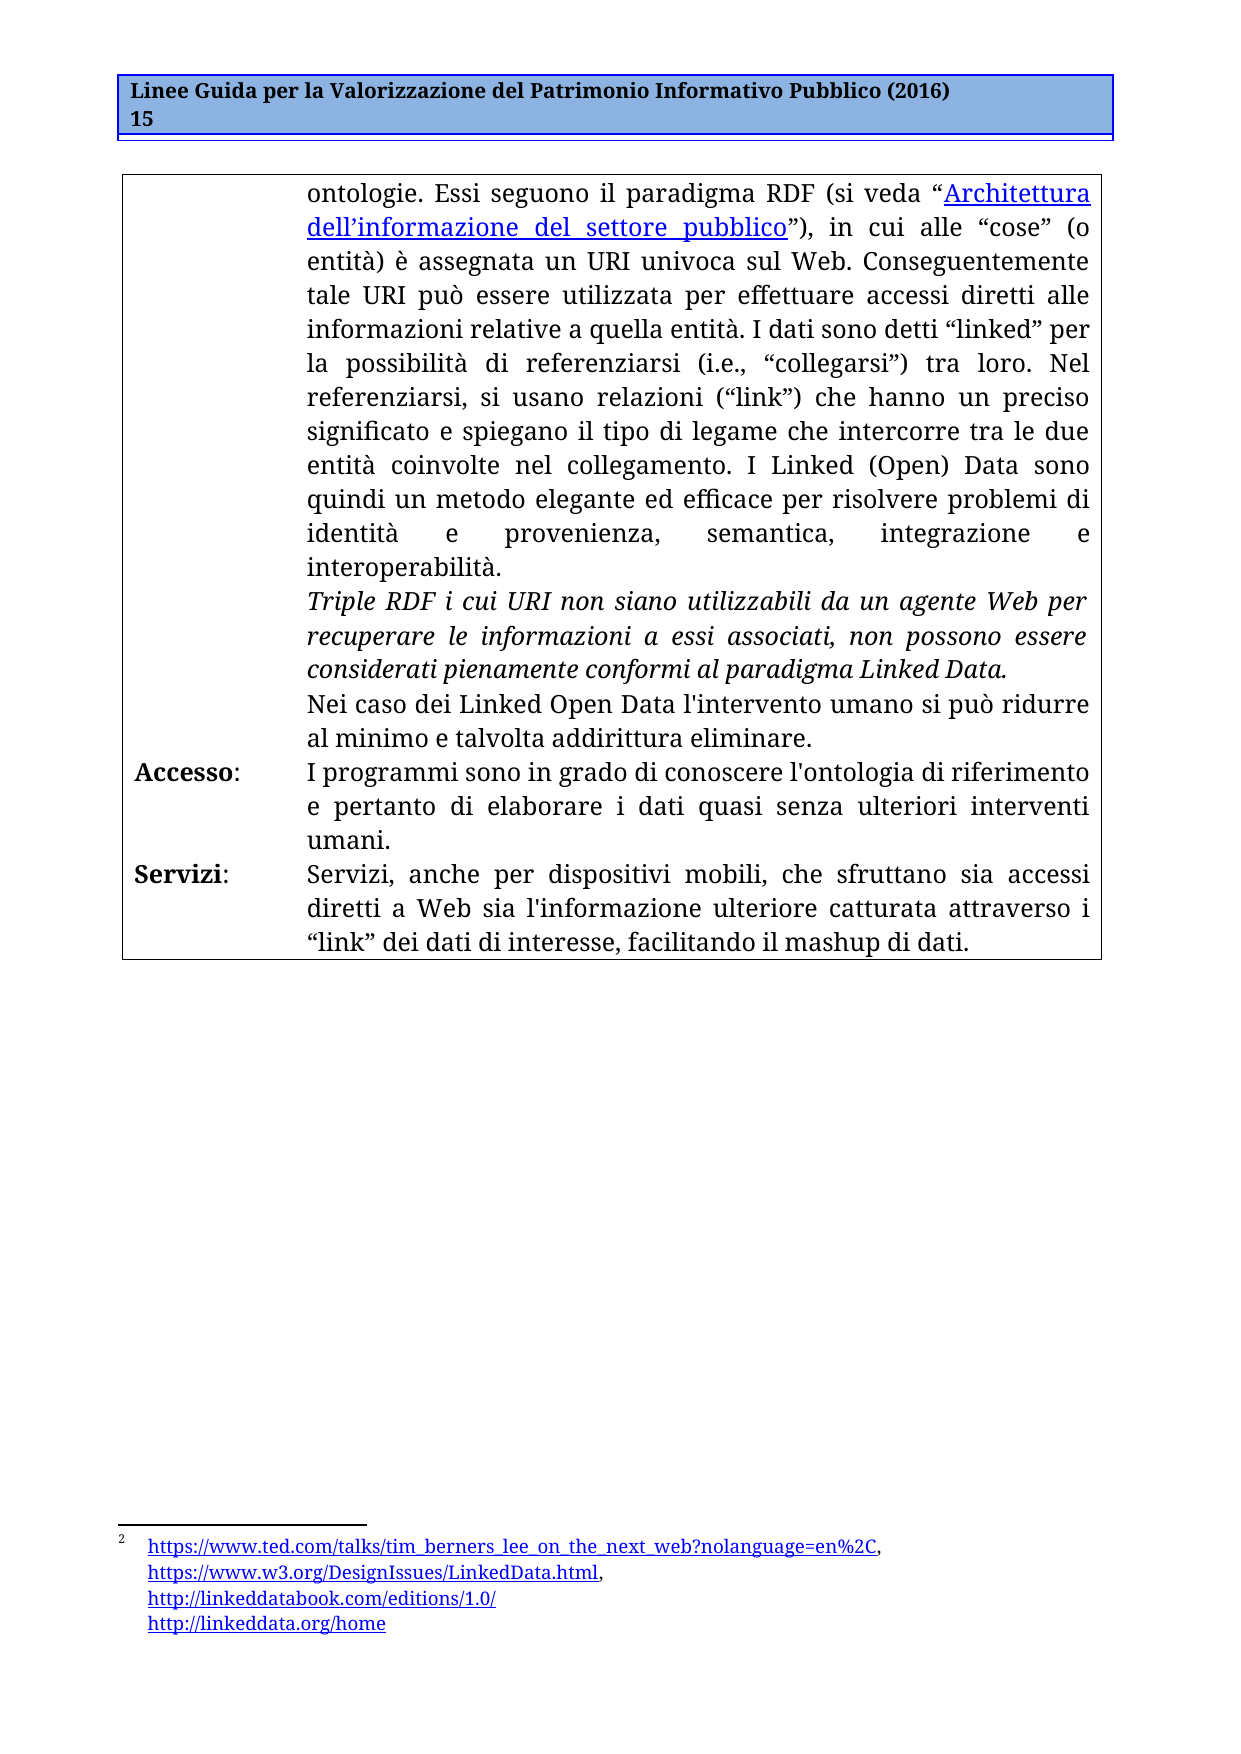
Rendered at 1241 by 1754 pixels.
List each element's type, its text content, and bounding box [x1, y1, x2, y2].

table_cell Accesso: [123, 754, 295, 857]
table_cell Servizi, anche per dispositivi mobili, che sfruttano sia accessi diretti a Web sia l'informazione ulteriore catturata attraverso i “link” dei dati di interesse, facilitando il mashup di dati. [295, 857, 1101, 959]
table_header [123, 175, 295, 754]
table_cell Servizi: [123, 857, 295, 959]
table_cell I programmi sono in grado di conoscere l'ontologia di riferimento e pertanto di elaborare i dati quasi senza ulteriori interventi umani. [295, 754, 1101, 857]
table_header ontologie. Essi seguono il paradigma RDF (si veda “Architettura dell’informazione del settore pubblico”), in cui alle “cose” (o entità) è assegnata un URI univoca sul Web. Conseguentemente tale URI può essere utilizzata per effettuare accessi diretti alle informazioni relative a quella entità. I dati sono detti “linked” per la possibilità di referenziarsi (i.e., “collegarsi”) tra loro. Nel referenziarsi, si usano relazioni (“link”) che hanno un preciso significato e spiegano il tipo di legame che intercorre tra le due entità coinvolte nel collegamento. I Linked (Open) Data sono quindi un metodo elegante ed efficace per risolvere problemi di identità e provenienza, semantica, integrazione e interoperabilità. Triple RDF i cui URI non siano utilizzabili da un agente Web per recuperare le informazioni a essi associati, non possono essere considerati pienamente conformi al paradigma Linked Data. Nei caso dei Linked Open Data l'intervento umano si può ridurre al minimo e talvolta addirittura eliminare. [295, 175, 1101, 754]
